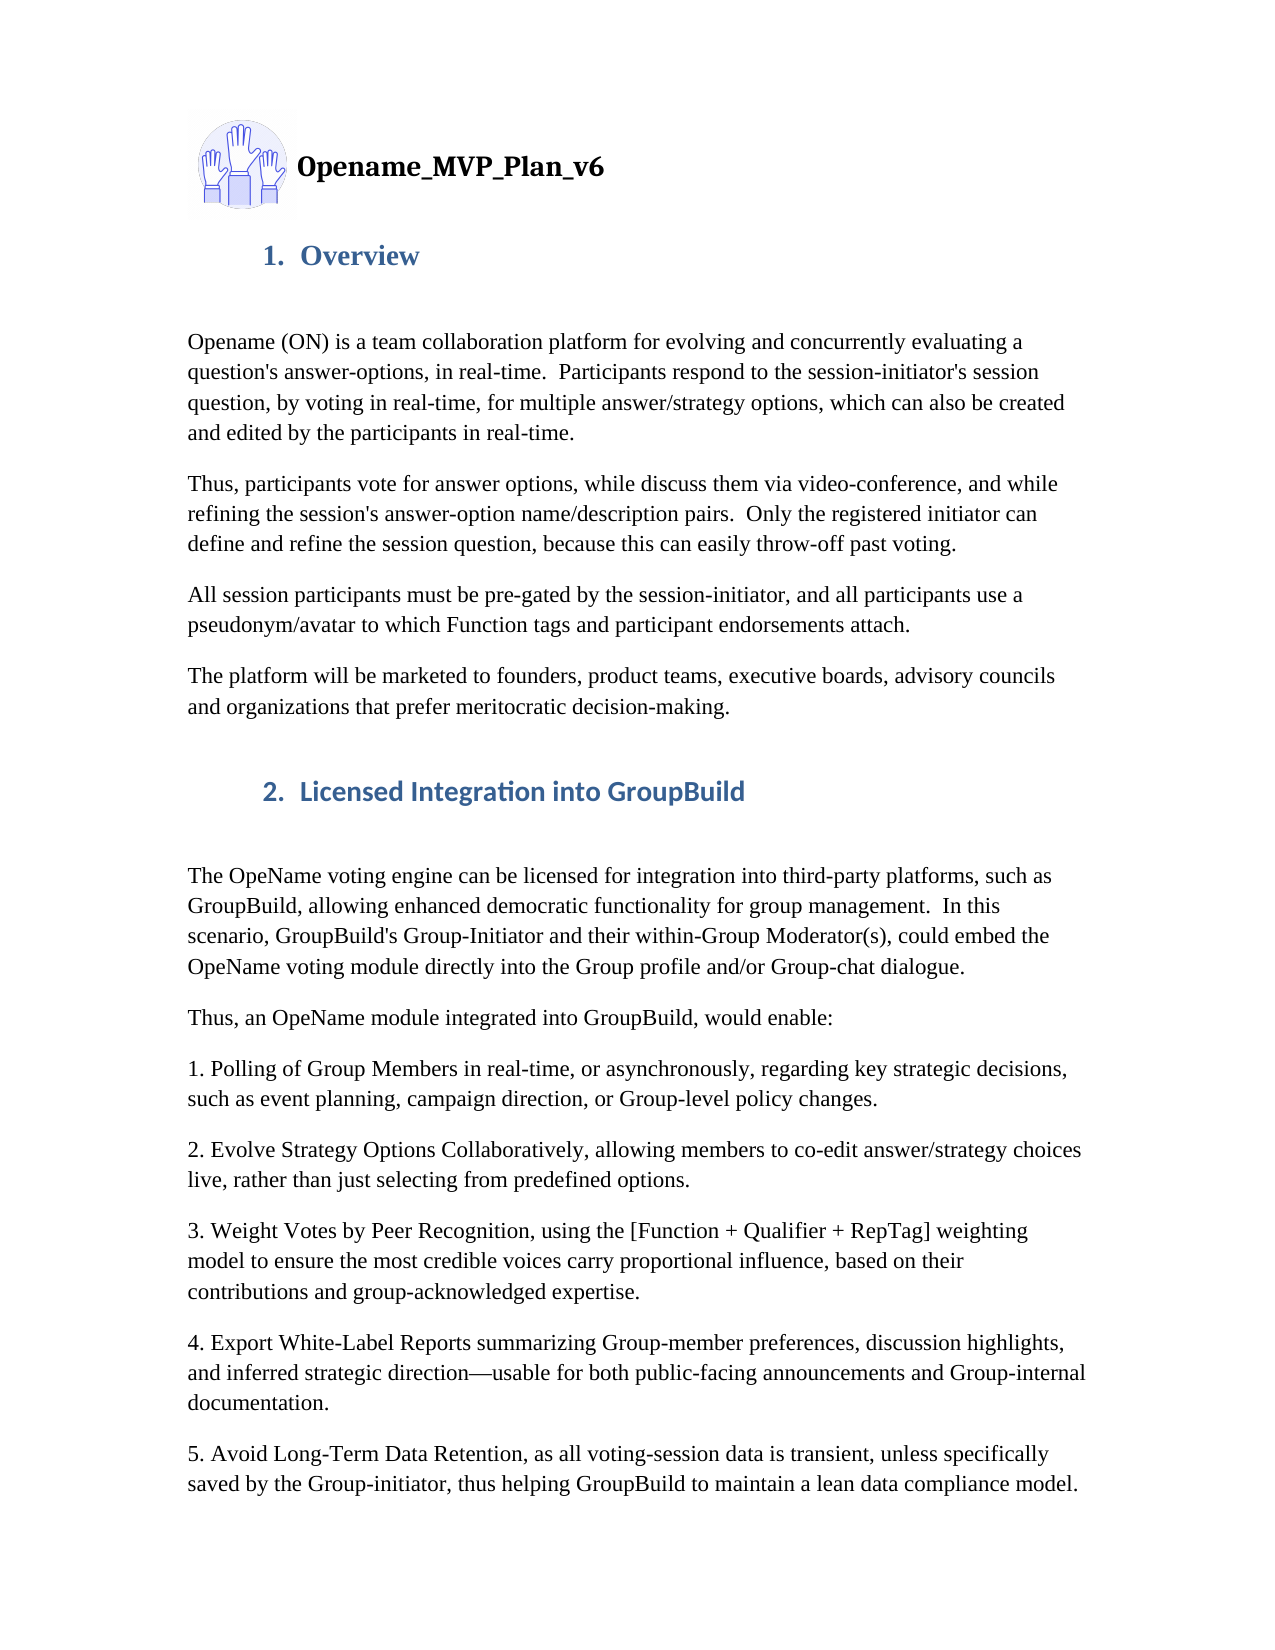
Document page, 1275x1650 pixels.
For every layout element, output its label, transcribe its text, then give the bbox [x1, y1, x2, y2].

text 2. Evolve Strategy Options Collaboratively, allowing members to co-edit answer/strategy choices live, rather than just selecting from predefined options. [187, 1136, 1087, 1193]
subtitle Licensed Integration into GroupBuild [262, 773, 1087, 808]
text The platform will be marketed to founders, product teams, executive boards, advisory councils and organizations that prefer meritocratic decision-making. [187, 662, 1087, 719]
text 5. Avoid Long-Term Data Retention, as all voting-session data is transient, unless specifically saved by the Group-initiator, thus helping GroupBuild to maintain a lean data compliance model. [187, 1440, 1087, 1497]
text 3. Weight Votes by Peer Recognition, using the [Function + Qualifier + RepTag] weighting model to ensure the most credible voices carry proportional influence, based on their contributions and group-acknowledged expertise. [187, 1217, 1087, 1304]
subtitle Overview [262, 238, 1087, 272]
text Opename (ON) is a team collaboration platform for evolving and concurrently evaluating a question's answer-options, in real-time. Participants respond to the session-initiator's session question, by voting in real-time, for multiple answer/strategy options, which can also be created and edited by the participants in real-time. [187, 328, 1087, 445]
text All session participants must be pre-gated by the session-initiator, and all participants use a pseudonym/avatar to which Function tags and participant endorsements attach. [187, 581, 1087, 638]
text Opename_MVP_Plan_v6 [298, 150, 1087, 183]
picture [187, 109, 298, 220]
text 1. Polling of Group Members in real-time, or asynchronously, regarding key strategic decisions, such as event planning, campaign direction, or Group-level policy changes. [187, 1055, 1087, 1111]
text The OpeName voting engine can be licensed for integration into third-party platforms, such as GroupBuild, allowing enhanced democratic functionality for group management. In this scenario, GroupBuild's Group-Initiator and their within-Group Moderator(s), could embed the OpeName voting module directly into the Group profile and/or Group-chat dialogue. [187, 862, 1087, 979]
text Thus, an OpeName module integrated into GroupBuild, would enable: [187, 1004, 1087, 1030]
text 4. Export White-Label Reports summarizing Group-member preferences, discussion highlights, and inferred strategic direction—usable for both public-facing announcements and Group-internal documentation. [187, 1329, 1087, 1416]
text Thus, participants vote for answer options, while discuss them via video-conference, and while refining the session's answer-option name/description pairs. Only the registered initiator can define and refine the session question, because this can easily throw-off past voting. [187, 470, 1087, 557]
